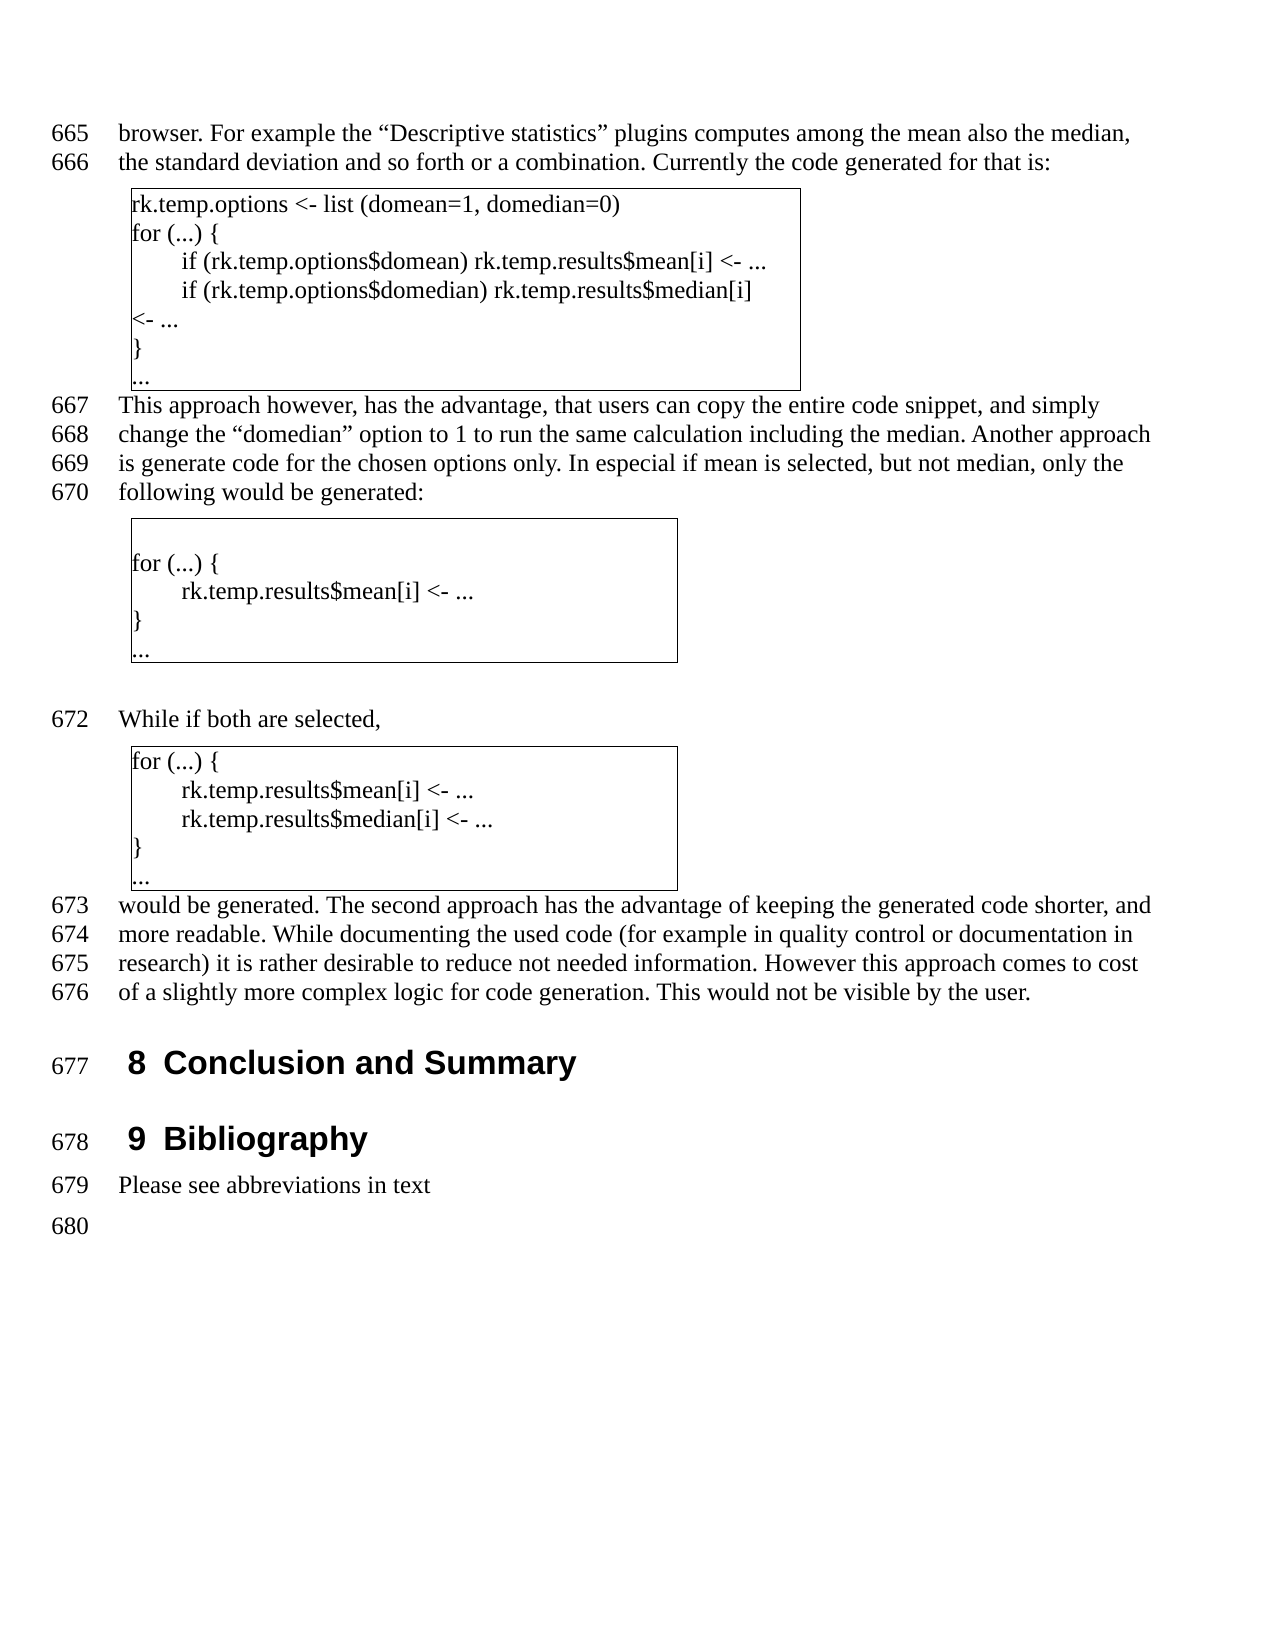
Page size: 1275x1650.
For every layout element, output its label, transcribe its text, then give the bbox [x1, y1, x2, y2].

text While if both are selected, [118, 704, 1157, 733]
text browser. For example the “Descriptive statistics” plugins computes among the mean also the median, the standard deviation and so forth or a combination. Currently the code generated for that is: [118, 118, 1157, 176]
text This approach however, has the advantage, that users can copy the entire code snippet, and simply change the “domedian” option to 1 to run the same calculation including the median. Another approach is generate code for the chosen options only. In especial if mean is selected, but not median, only the following would be generated: [118, 188, 1157, 506]
text Please see abbreviations in text [118, 1170, 1157, 1199]
subtitle Conclusion and Summary [118, 1043, 1157, 1081]
subtitle Bibliography [118, 1119, 1157, 1158]
text would be generated. The second approach has the advantage of keeping the generated code shorter, and more readable. While documenting the used code (for example in quality control or documentation in research) it is rather desirable to reduce not needed information. However this approach comes to cost of a slightly more complex logic for code generation. This would not be visible by the user. [118, 745, 1157, 1005]
